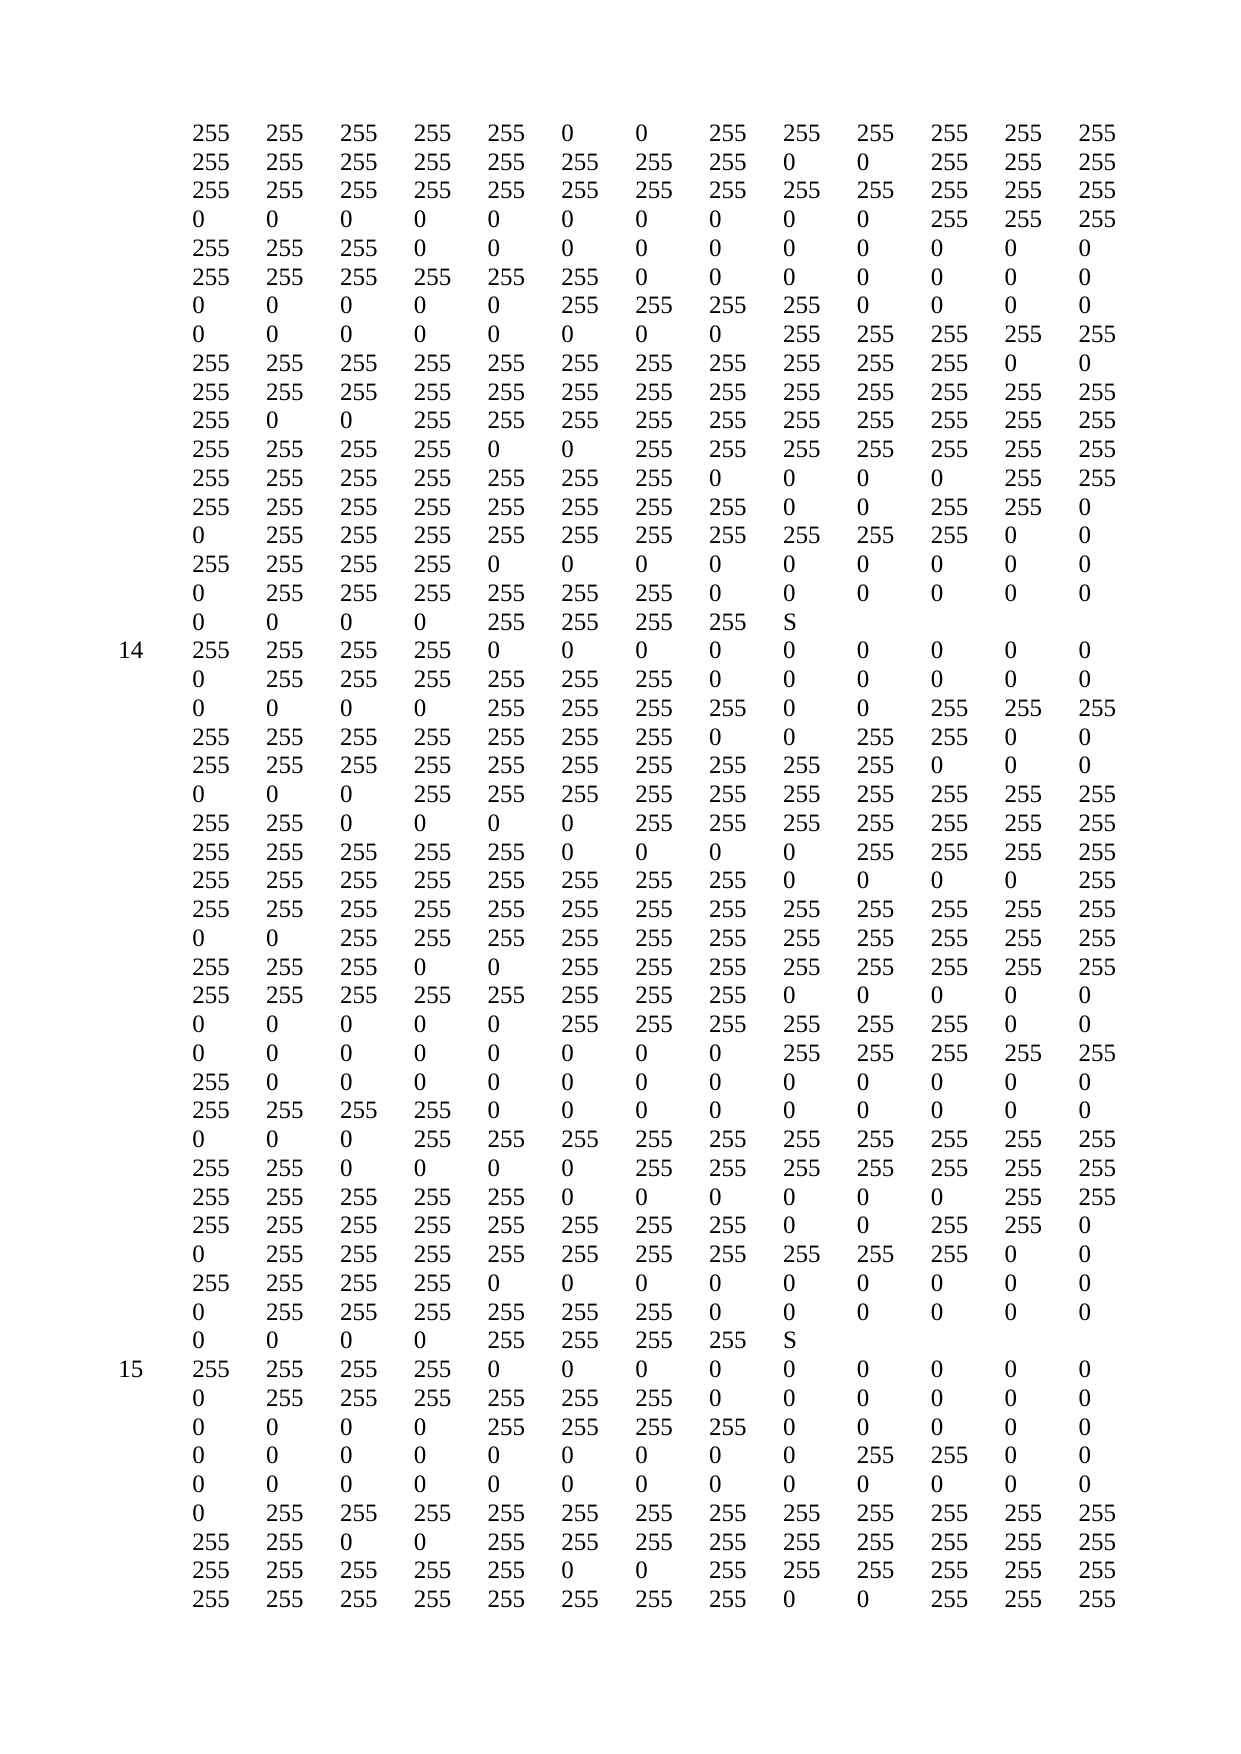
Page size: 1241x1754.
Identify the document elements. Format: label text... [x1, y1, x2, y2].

text 255 255 255 255 255 0 0 255 255 255 255 255 255 255 255 255 255 255 255 255 255 0 0 255 255 255 255 255 255 255 255 255 255 255 255 255 255 255 255 0 0 0 0 0 0 0 0 0 0 255 255 255 255 255 255 0 0 0 0 0 0 0 0 0 0 255 255 255 255 255 255 0 0 0 0 0 0 0 0 0 0 0 0 255 255 255 255 0 0 0 0 0 0 0 0 0 0 0 0 255 255 255 255 255 255 255 255 255 255 255 255 255 255 255 255 0 0 255 255 255 255 255 255 255 255 255 255 255 255 255 255 0 0 255 255 255 255 255 255 255 255 255 255 255 255 255 255 0 0 255 255 255 255 255 255 255 255 255 255 255 255 255 255 0 0 0 0 255 255 255 255 255 255 255 255 255 255 0 0 255 255 0 0 255 255 255 255 255 255 255 255 255 255 0 0 255 255 255 255 0 0 0 0 0 0 0 0 0 0 255 255 255 255 255 255 0 0 0 0 0 0 0 0 0 0 255 255 255 255 S [118, 118, 1122, 636]
text 15 255 255 255 255 0 0 0 0 0 0 0 0 0 0 255 255 255 255 255 255 0 0 0 0 0 0 0 0 0 0 255 255 255 255 0 0 0 0 0 0 0 0 0 0 0 0 0 0 255 255 0 0 0 0 0 0 0 0 0 0 0 0 0 0 0 0 255 255 255 255 255 255 255 255 255 255 255 255 255 255 0 0 255 255 255 255 255 255 255 255 255 255 255 255 255 255 0 0 255 255 255 255 255 255 255 255 255 255 255 255 255 255 0 0 255 255 255 [118, 1354, 1122, 1613]
text 14 255 255 255 255 0 0 0 0 0 0 0 0 0 0 255 255 255 255 255 255 0 0 0 0 0 0 0 0 0 0 255 255 255 255 0 0 255 255 255 255 255 255 255 255 255 255 0 0 255 255 0 0 255 255 255 255 255 255 255 255 255 255 0 0 0 0 0 0 255 255 255 255 255 255 255 255 255 255 255 255 0 0 0 0 255 255 255 255 255 255 255 255 255 255 255 255 0 0 0 0 255 255 255 255 255 255 255 255 255 255 255 255 0 0 0 0 255 255 255 255 255 255 255 255 255 255 255 255 255 255 0 0 255 255 255 255 255 255 255 255 255 255 255 255 255 255 0 0 255 255 255 255 255 255 255 255 255 255 255 255 255 255 255 255 0 0 0 0 0 0 0 0 0 0 255 255 255 255 255 255 0 0 0 0 0 0 0 0 0 0 255 255 255 255 255 255 0 0 0 0 0 0 0 0 0 0 0 0 255 255 255 255 0 0 0 0 0 0 0 0 0 0 0 0 255 255 255 255 255 255 255 255 255 255 255 255 0 0 0 0 255 255 255 255 255 255 255 255 255 255 255 255 0 0 0 0 0 0 255 255 255 255 255 255 255 255 255 255 0 0 255 255 0 0 255 255 255 255 255 255 255 255 255 255 0 0 255 255 255 255 0 0 0 0 0 0 0 0 0 0 255 255 255 255 255 255 0 0 0 0 0 0 0 0 0 0 255 255 255 255 S [118, 636, 1122, 1354]
